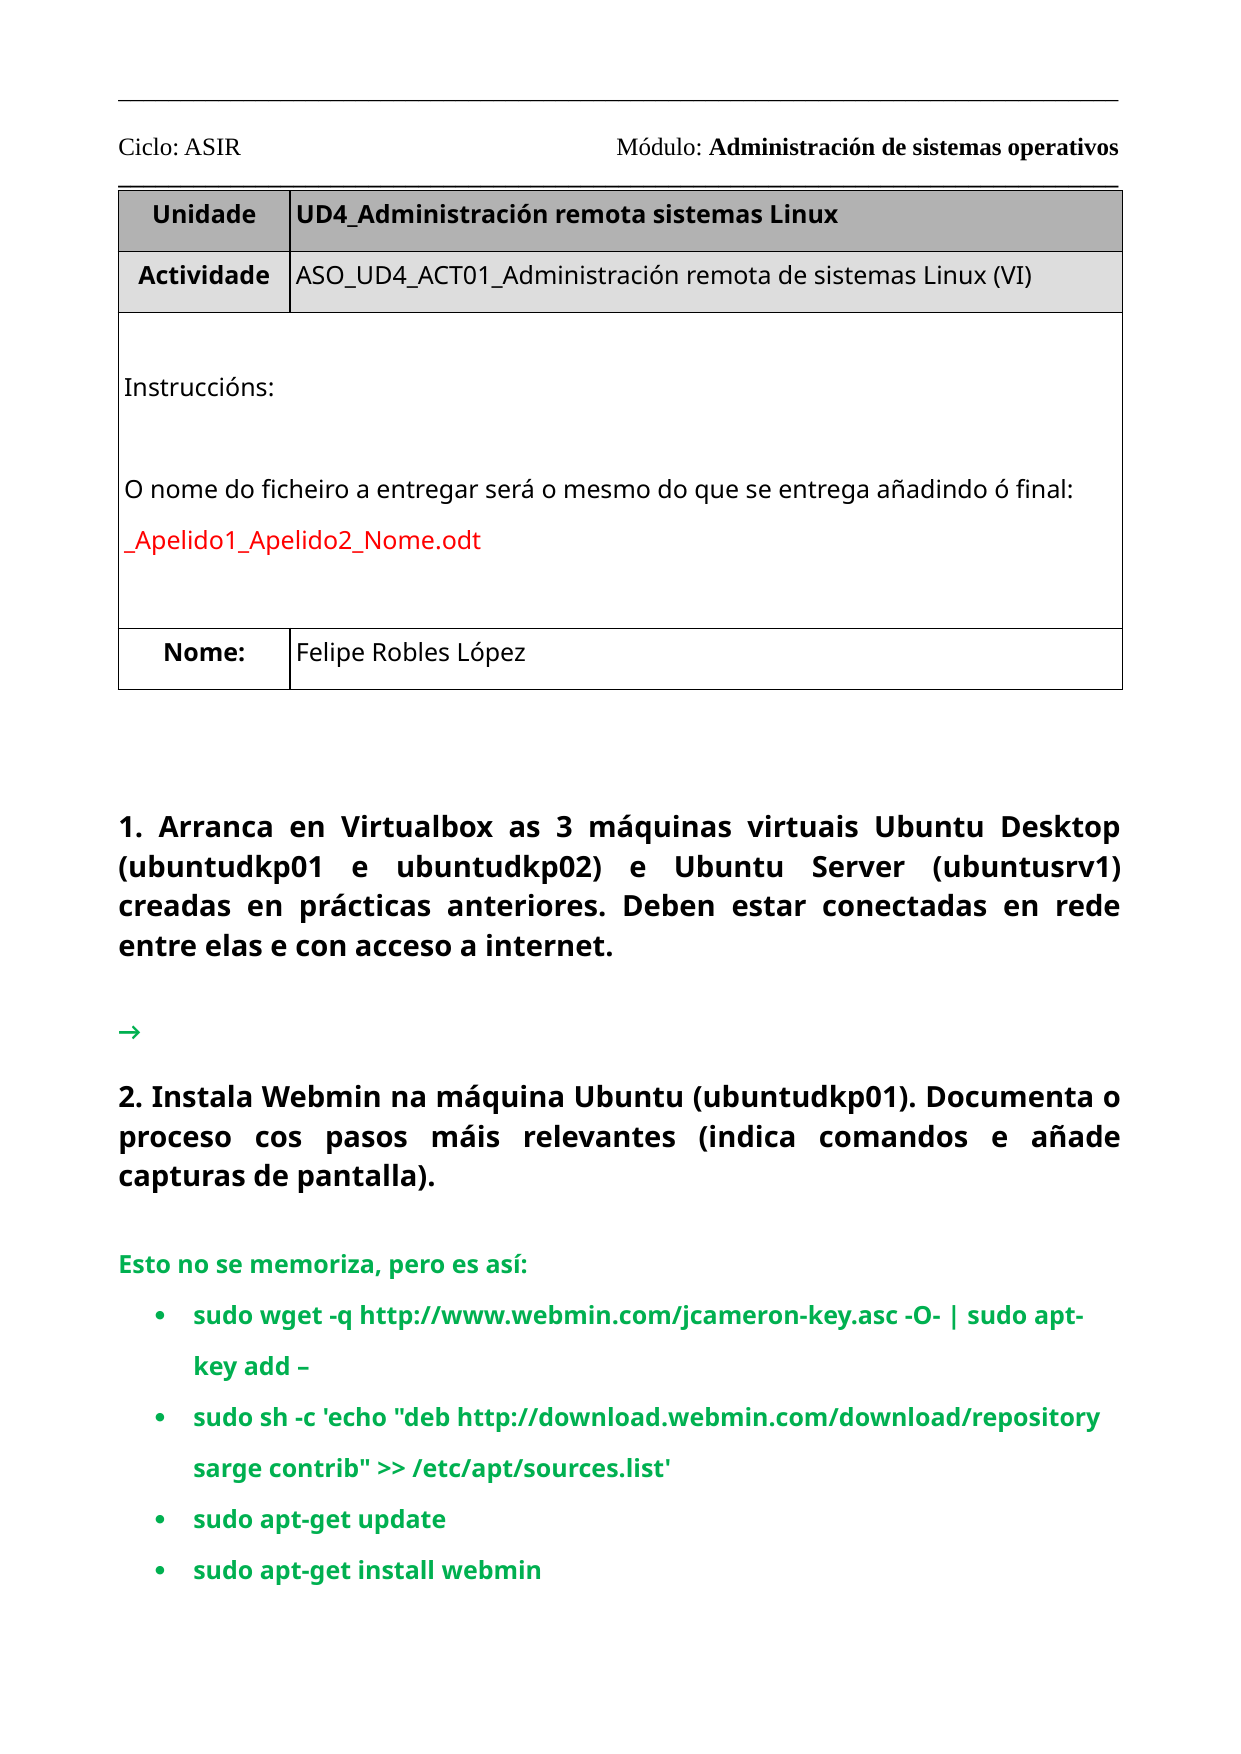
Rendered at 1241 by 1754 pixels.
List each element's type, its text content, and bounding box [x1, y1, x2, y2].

text Esto no se memoriza, pero es así: [118, 1246, 1122, 1281]
list sudo sh -c 'echo "deb http://download.webmin.com/download/repository sarge contrib" >> /etc/apt/sources.list' [156, 1399, 1122, 1485]
table_cell Actividade [119, 252, 289, 312]
list sudo wget -q http://www.webmin.com/jcameron-key.asc -O- | sudo apt-key add – [156, 1297, 1122, 1383]
table_cell Instruccións: O nome do ficheiro a entregar será o mesmo do que se entrega añadindo ó final: _Apelido1_Apelido2_Nome.odt [119, 313, 1122, 628]
table_header Unidade [119, 191, 289, 251]
subtitle 1. Arranca en Virtualbox as 3 máquinas virtuais Ubuntu Desktop (ubuntudkp01 e ubuntudkp02) e Ubuntu Server (ubuntusrv1) creadas en prácticas anteriores. Deben estar conectadas en rede entre elas e con acceso a internet. [118, 806, 1122, 965]
list sudo apt-get install webmin [156, 1553, 1122, 1587]
text → [118, 1016, 1122, 1047]
subtitle 2. Instala Webmin na máquina Ubuntu (ubuntudkp01). Documenta o proceso cos pasos máis relevantes (indica comandos e añade capturas de pantalla). [118, 1076, 1122, 1195]
table_header UD4_Administración remota sistemas Linux [291, 191, 1122, 251]
table_cell Nome: [119, 629, 289, 688]
list sudo apt-get update [156, 1502, 1122, 1536]
table_cell Felipe Robles López [291, 629, 1122, 688]
table_cell ASO_UD4_ACT01_Administración remota de sistemas Linux (VI) [291, 252, 1122, 312]
